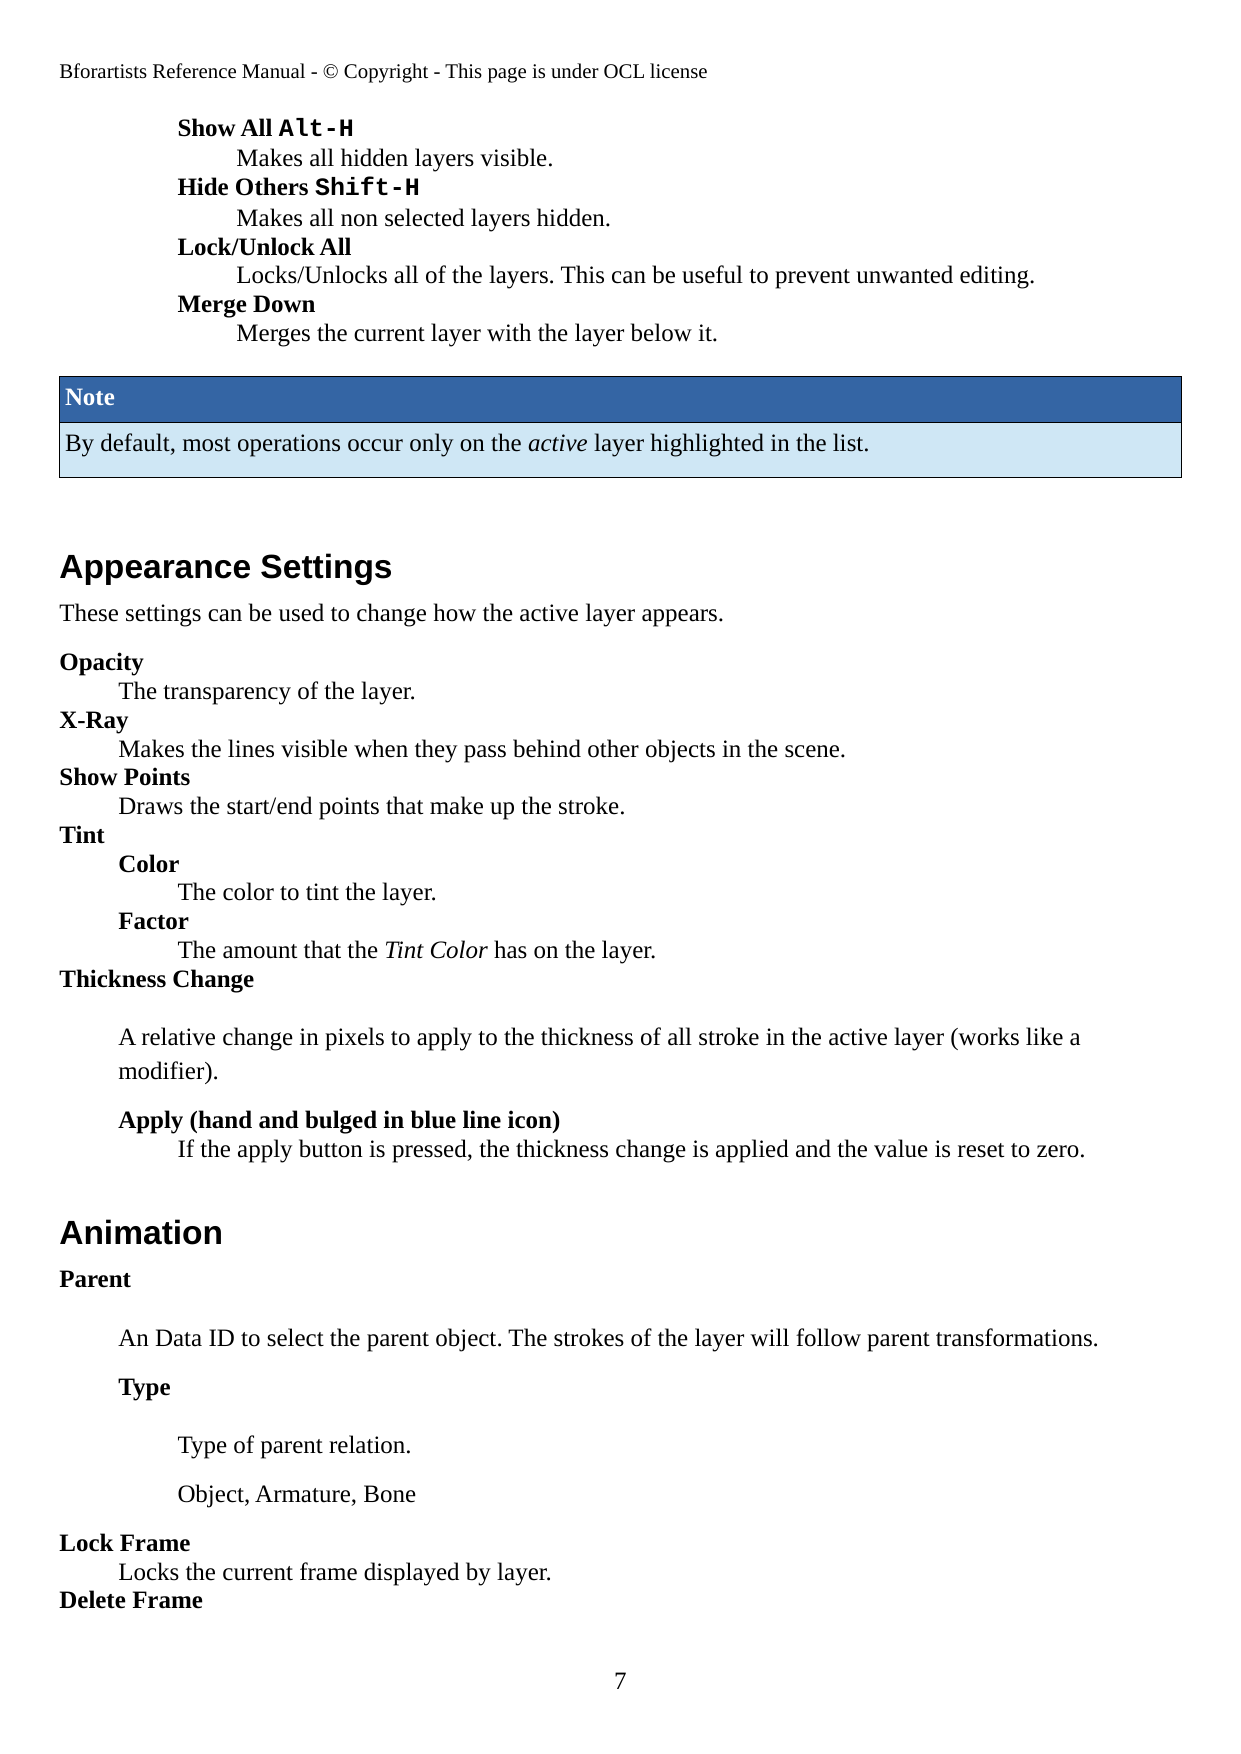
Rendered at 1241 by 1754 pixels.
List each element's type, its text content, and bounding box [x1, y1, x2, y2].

subtitle Lock Frame [59, 1528, 1181, 1557]
subtitle Type [118, 1372, 1181, 1400]
subtitle Merge Down [177, 289, 1181, 318]
subtitle Show All Alt-H [177, 113, 1181, 143]
list Merges the current layer with the layer below it. [236, 318, 1181, 347]
subtitle Opacity [59, 647, 1181, 676]
subtitle Thickness Change [59, 964, 1181, 992]
list Makes all hidden layers visible. [236, 143, 1181, 172]
list Locks the current frame displayed by layer. [118, 1557, 1181, 1586]
list Makes the lines visible when they pass behind other objects in the scene. [118, 734, 1181, 762]
subtitle Lock/Unlock All [177, 232, 1181, 261]
table_cell By default, most operations occur only on the active layer highlighted in the list. [60, 423, 1181, 477]
list If the apply button is pressed, the thickness change is applied and the value is reset to zero. [177, 1134, 1181, 1163]
subtitle Show Points [59, 762, 1181, 791]
list Draws the start/end points that make up the stroke. [118, 791, 1181, 820]
subtitle X-Ray [59, 705, 1181, 734]
subtitle Delete Frame [59, 1586, 1181, 1614]
text Type of parent relation. [177, 1430, 1181, 1459]
text A relative change in pixels to apply to the thickness of all stroke in the active layer (works like a modifier). [118, 1022, 1181, 1085]
text These settings can be used to change how the active layer appears. [59, 598, 1181, 627]
subtitle Animation [59, 1213, 1181, 1252]
subtitle Hide Others Shift-H [177, 172, 1181, 203]
subtitle Appearance Settings [59, 547, 1181, 586]
text An Data ID to select the parent object. The strokes of the layer will follow parent transformations. [118, 1323, 1181, 1351]
list The amount that the Tint Color has on the layer. [177, 935, 1181, 964]
list The transparency of the layer. [118, 676, 1181, 705]
subtitle Tint [59, 820, 1181, 849]
subtitle Apply (hand and bulged in blue line icon) [118, 1105, 1181, 1134]
list Locks/Unlocks all of the layers. This can be useful to prevent unwanted editing. [236, 261, 1181, 289]
table_header Note [60, 377, 1181, 422]
text Object, Armature, Bone [177, 1479, 1181, 1508]
subtitle Color [118, 849, 1181, 877]
subtitle Parent [59, 1264, 1181, 1293]
list Makes all non selected layers hidden. [236, 203, 1181, 232]
subtitle Factor [118, 906, 1181, 935]
list The color to tint the layer. [177, 877, 1181, 906]
